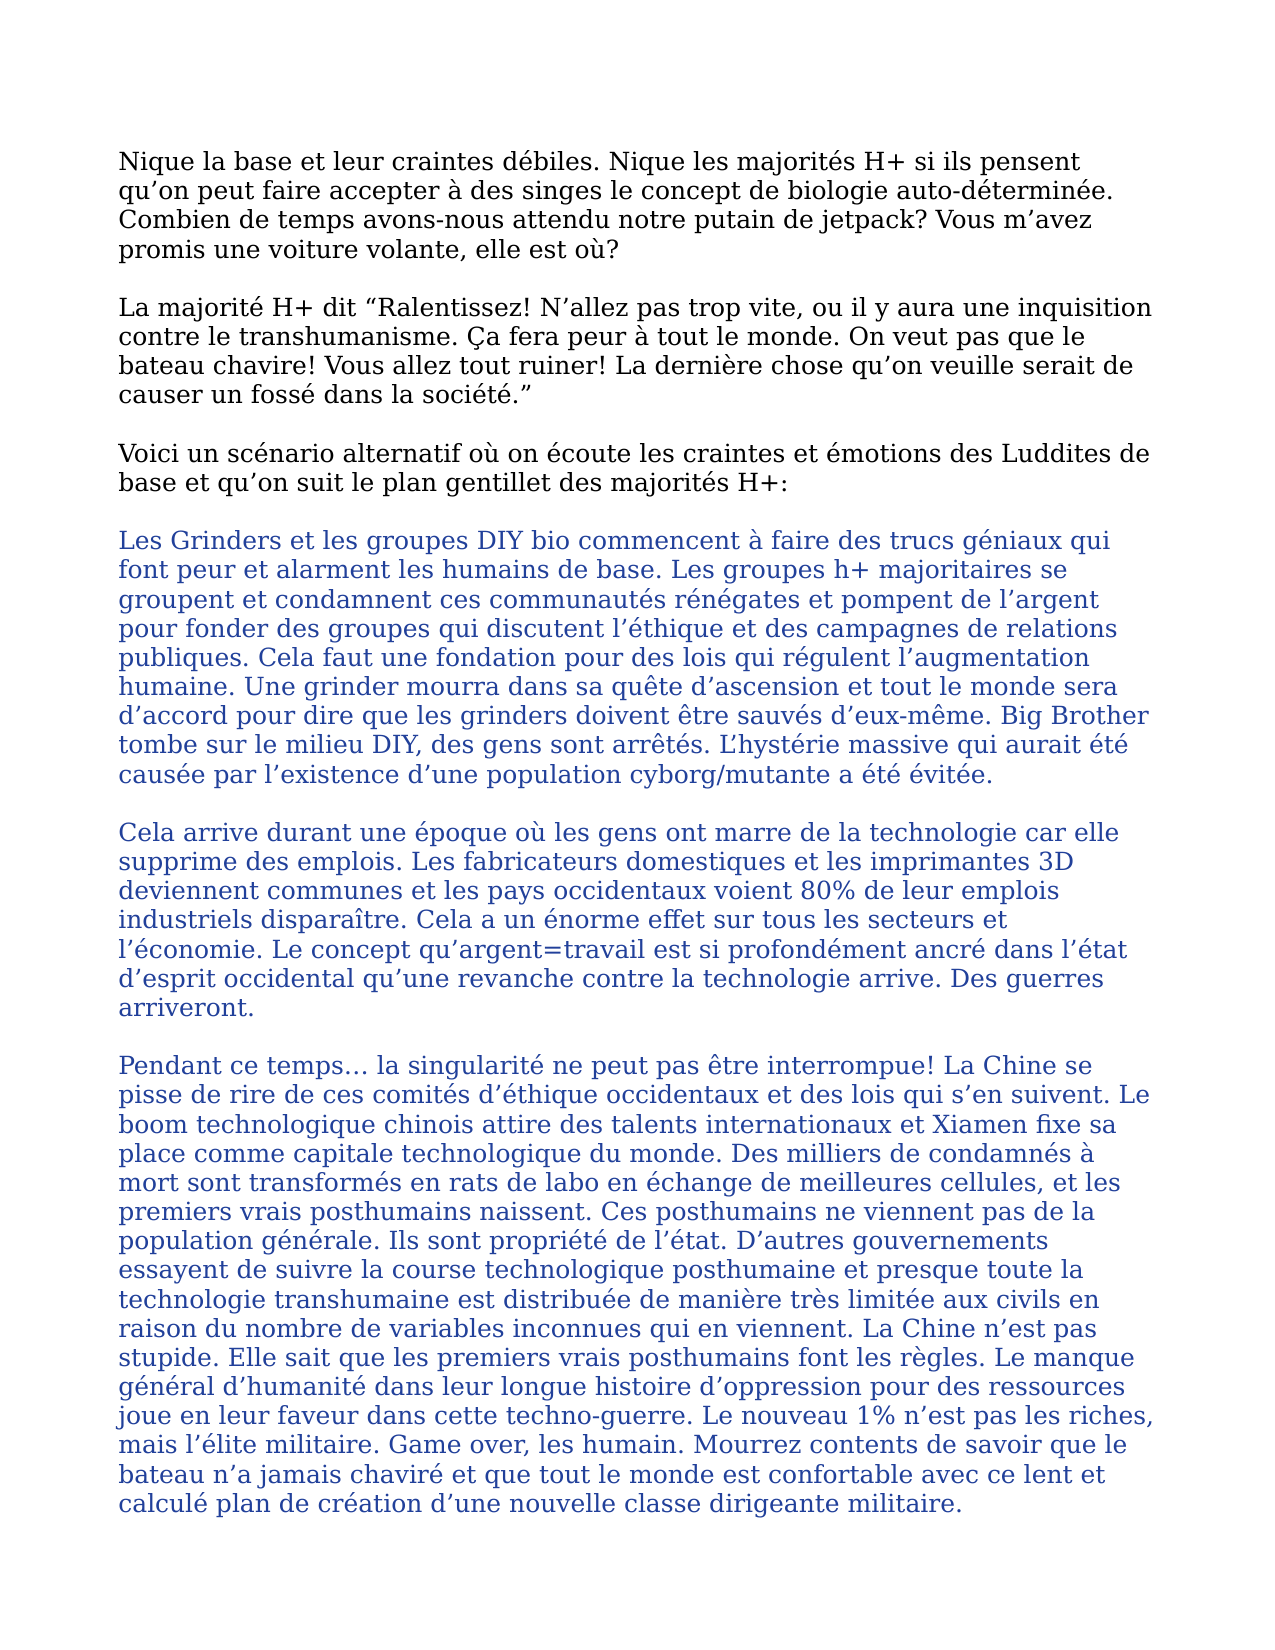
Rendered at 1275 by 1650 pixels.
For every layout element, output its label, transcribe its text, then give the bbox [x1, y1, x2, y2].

text Pendant ce temps… la singularité ne peut pas être interrompue! La Chine se pisse de rire de ces comités d’éthique occidentaux et des lois qui s’en suivent. Le boom technologique chinois attire des talents internationaux et Xiamen fixe sa place comme capitale technologique du monde. Des milliers de condamnés à mort sont transformés en rats de labo en échange de meilleures cellules, et les premiers vrais posthumains naissent. Ces posthumains ne viennent pas de la population générale. Ils sont propriété de l’état. D’autres gouvernements essayent de suivre la course technologique posthumaine et presque toute la technologie transhumaine est distribuée de manière très limitée aux civils en raison du nombre de variables inconnues qui en viennent. La Chine n’est pas stupide. Elle sait que les premiers vrais posthumains font les règles. Le manque général d’humanité dans leur longue histoire d’oppression pour des ressources joue en leur faveur dans cette techno-guerre. Le nouveau 1% n’est pas les riches, mais l’élite militaire. Game over, les humain. Mourrez contents de savoir que le bateau n’a jamais chaviré et que tout le monde est confortable avec ce lent et calculé plan de création d’une nouvelle classe dirigeante militaire. [118, 1051, 1157, 1518]
text Nique la base et leur craintes débiles. Nique les majorités H+ si ils pensent qu’on peut faire accepter à des singes le concept de biologie auto-déterminée. Combien de temps avons-nous attendu notre putain de jetpack? Vous m’avez promis une voiture volante, elle est où? [118, 147, 1157, 264]
text Les Grinders et les groupes DIY bio commencent à faire des trucs géniaux qui font peur et alarment les humains de base. Les groupes h+ majoritaires se groupent et condamnent ces communautés rénégates et pompent de l’argent pour fonder des groupes qui discutent l’éthique et des campagnes de relations publiques. Cela faut une fondation pour des lois qui régulent l’augmentation humaine. Une grinder mourra dans sa quête d’ascension et tout le monde sera d’accord pour dire que les grinders doivent être sauvés d’eux-même. Big Brother tombe sur le milieu DIY, des gens sont arrêtés. L’hystérie massive qui aurait été causée par l’existence d’une population cyborg/mutante a été évitée. [118, 526, 1157, 789]
text Cela arrive durant une époque où les gens ont marre de la technologie car elle supprime des emplois. Les fabricateurs domestiques et les imprimantes 3D deviennent communes et les pays occidentaux voient 80% de leur emplois industriels disparaître. Cela a un énorme effet sur tous les secteurs et l’économie. Le concept qu’argent=travail est si profondément ancré dans l’état d’esprit occidental qu’une revanche contre la technologie arrive. Des guerres arriveront. [118, 818, 1157, 1022]
text Voici un scénario alternatif où on écoute les craintes et émotions des Luddites de base et qu’on suit le plan gentillet des majorités H+: [118, 439, 1157, 497]
text La majorité H+ dit “Ralentissez! N’allez pas trop vite, ou il y aura une inquisition contre le transhumanisme. Ça fera peur à tout le monde. On veut pas que le bateau chavire! Vous allez tout ruiner! La dernière chose qu’on veuille serait de causer un fossé dans la société.” [118, 293, 1157, 410]
